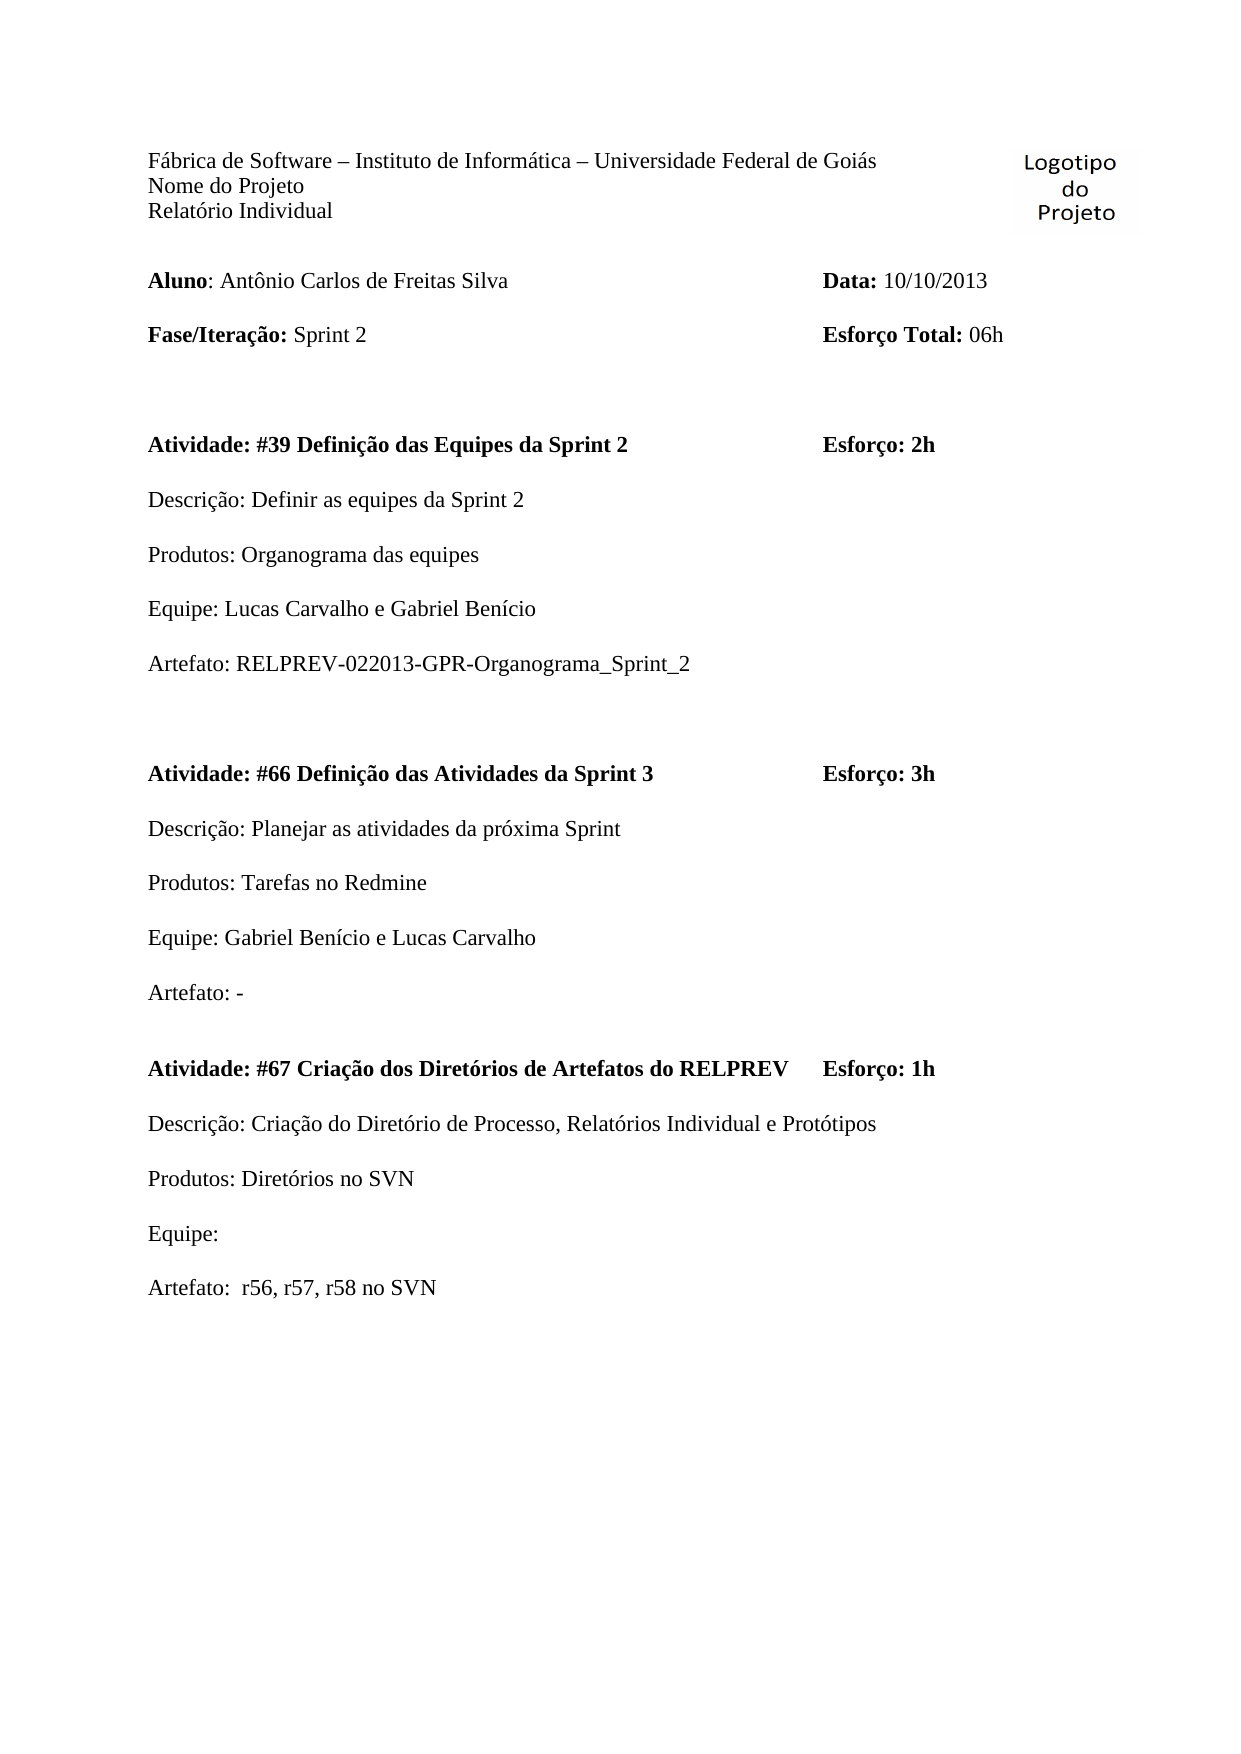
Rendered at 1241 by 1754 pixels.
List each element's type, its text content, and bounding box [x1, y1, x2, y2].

text Artefato: - [148, 980, 1093, 1005]
text Equipe: Gabriel Benício e Lucas Carvalho [148, 925, 1093, 951]
text Descrição: Definir as equipes da Sprint 2 [148, 487, 1093, 512]
picture [1008, 147, 1142, 235]
text Descrição: Criação do Diretório de Processo, Relatórios Individual e Protótipos [148, 1111, 1093, 1136]
text Aluno: Antônio Carlos de Freitas Silva Data: 10/10/2013 [148, 268, 1093, 293]
text Atividade: #66 Definição das Atividades da Sprint 3 Esforço: 3h [148, 761, 1093, 786]
text Produtos: Tarefas no Redmine [148, 870, 1093, 896]
text Fase/Iteração: Sprint 2 Esforço Total: 06h [148, 322, 1093, 348]
text Artefato: r56, r57, r58 no SVN [148, 1275, 1093, 1301]
text Artefato: RELPREV-022013-GPR-Organograma_Sprint_2 [148, 651, 1093, 677]
text Equipe: Lucas Carvalho e Gabriel Benício [148, 596, 1093, 622]
text Atividade: #67 Criação dos Diretórios de Artefatos do RELPREV Esforço: 1h [148, 1056, 1093, 1082]
text Descrição: Planejar as atividades da próxima Sprint [148, 816, 1093, 841]
text Produtos: Diretórios no SVN [148, 1166, 1093, 1191]
text Atividade: #39 Definição das Equipes da Sprint 2 Esforço: 2h [148, 432, 1093, 457]
text Produtos: Organograma das equipes [148, 542, 1093, 567]
text Equipe: [148, 1221, 1093, 1246]
